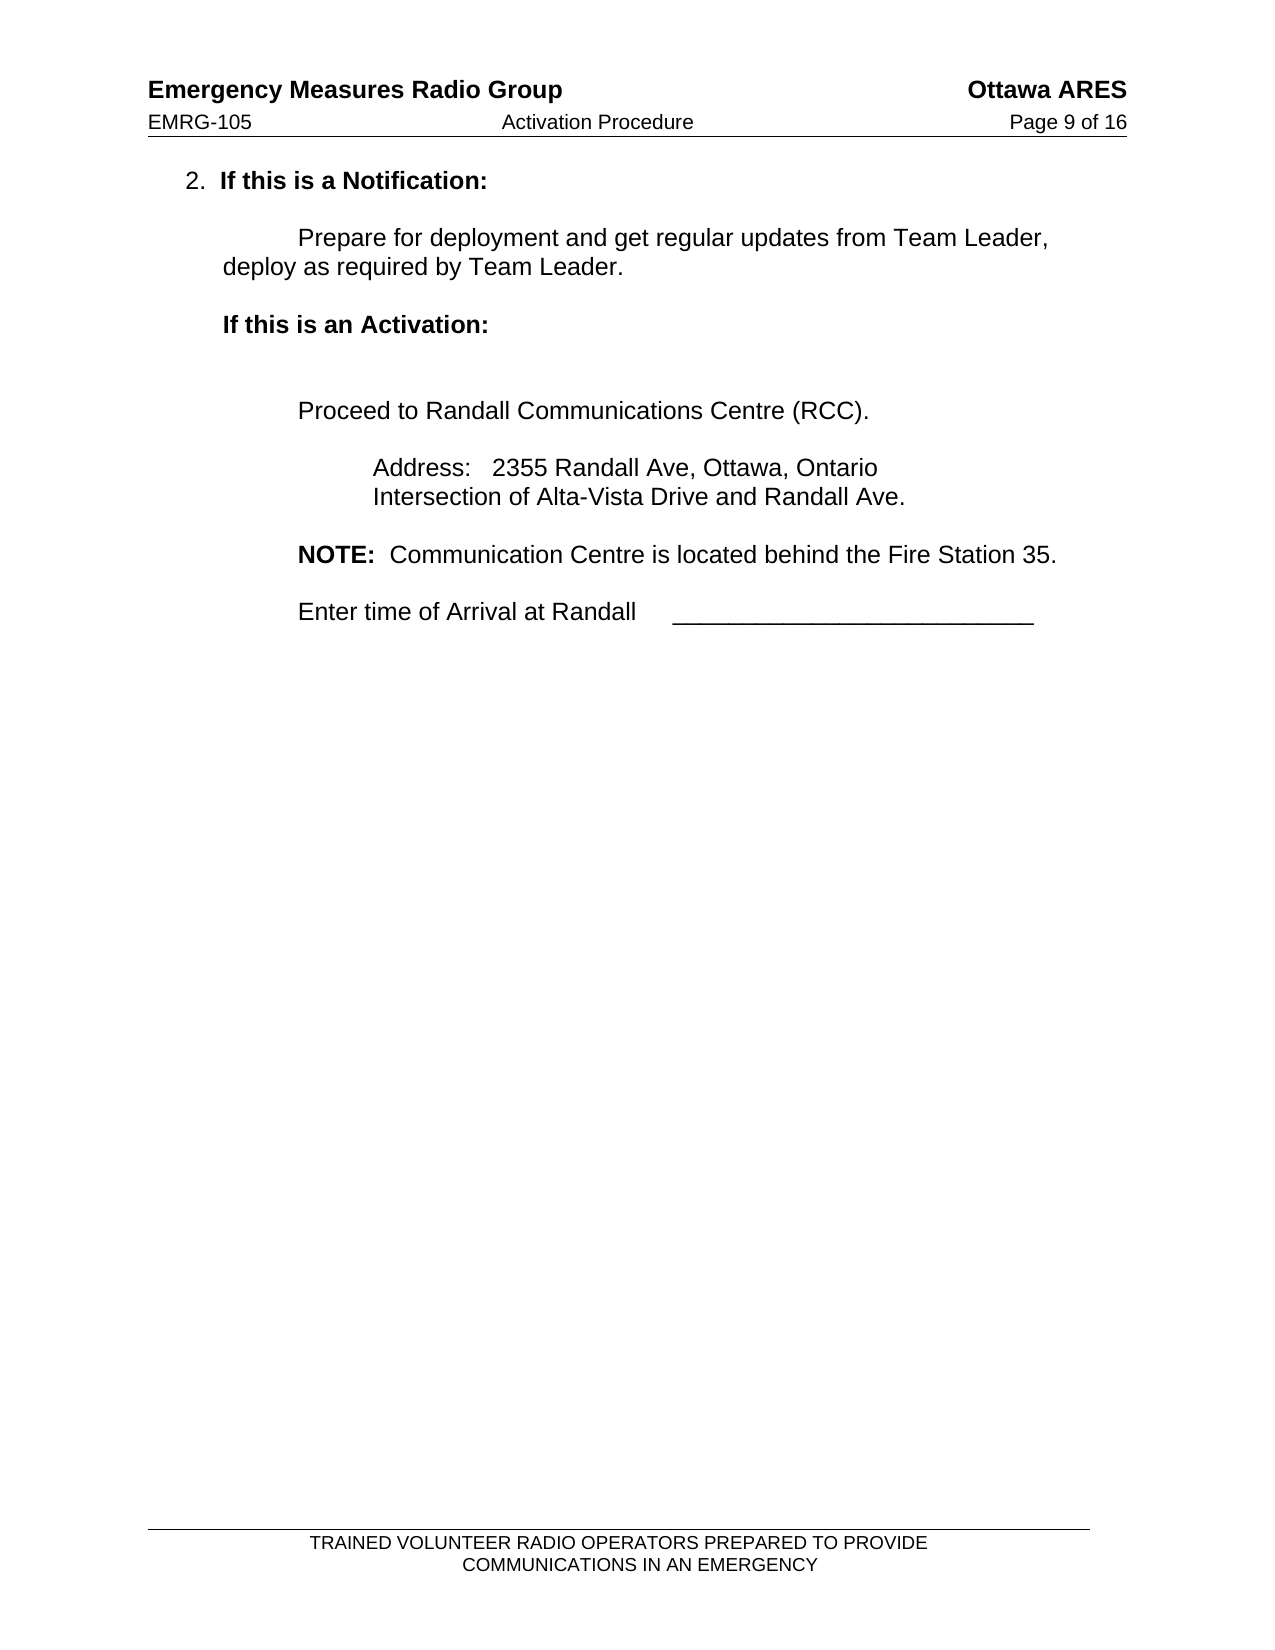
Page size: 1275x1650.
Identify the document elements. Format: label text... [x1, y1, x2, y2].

text Intersection of Alta-Vista Drive and Randall Ave. [372, 482, 1127, 511]
text If this is an Activation: [223, 309, 1127, 338]
text Address: 2355 Randall Ave, Ottawa, Ontario [372, 453, 1127, 482]
text NOTE: Communication Centre is located behind the Fire Station 35. [298, 539, 1127, 568]
text Prepare for deployment and get regular updates from Team Leader, deploy as required by Team Leader. [185, 223, 1127, 281]
text Proceed to Randall Communications Centre (RCC). [223, 396, 1127, 424]
text 2. If this is a Notification: [185, 166, 1127, 194]
text Enter time of Arrival at Randall __________________________ [298, 597, 1127, 626]
